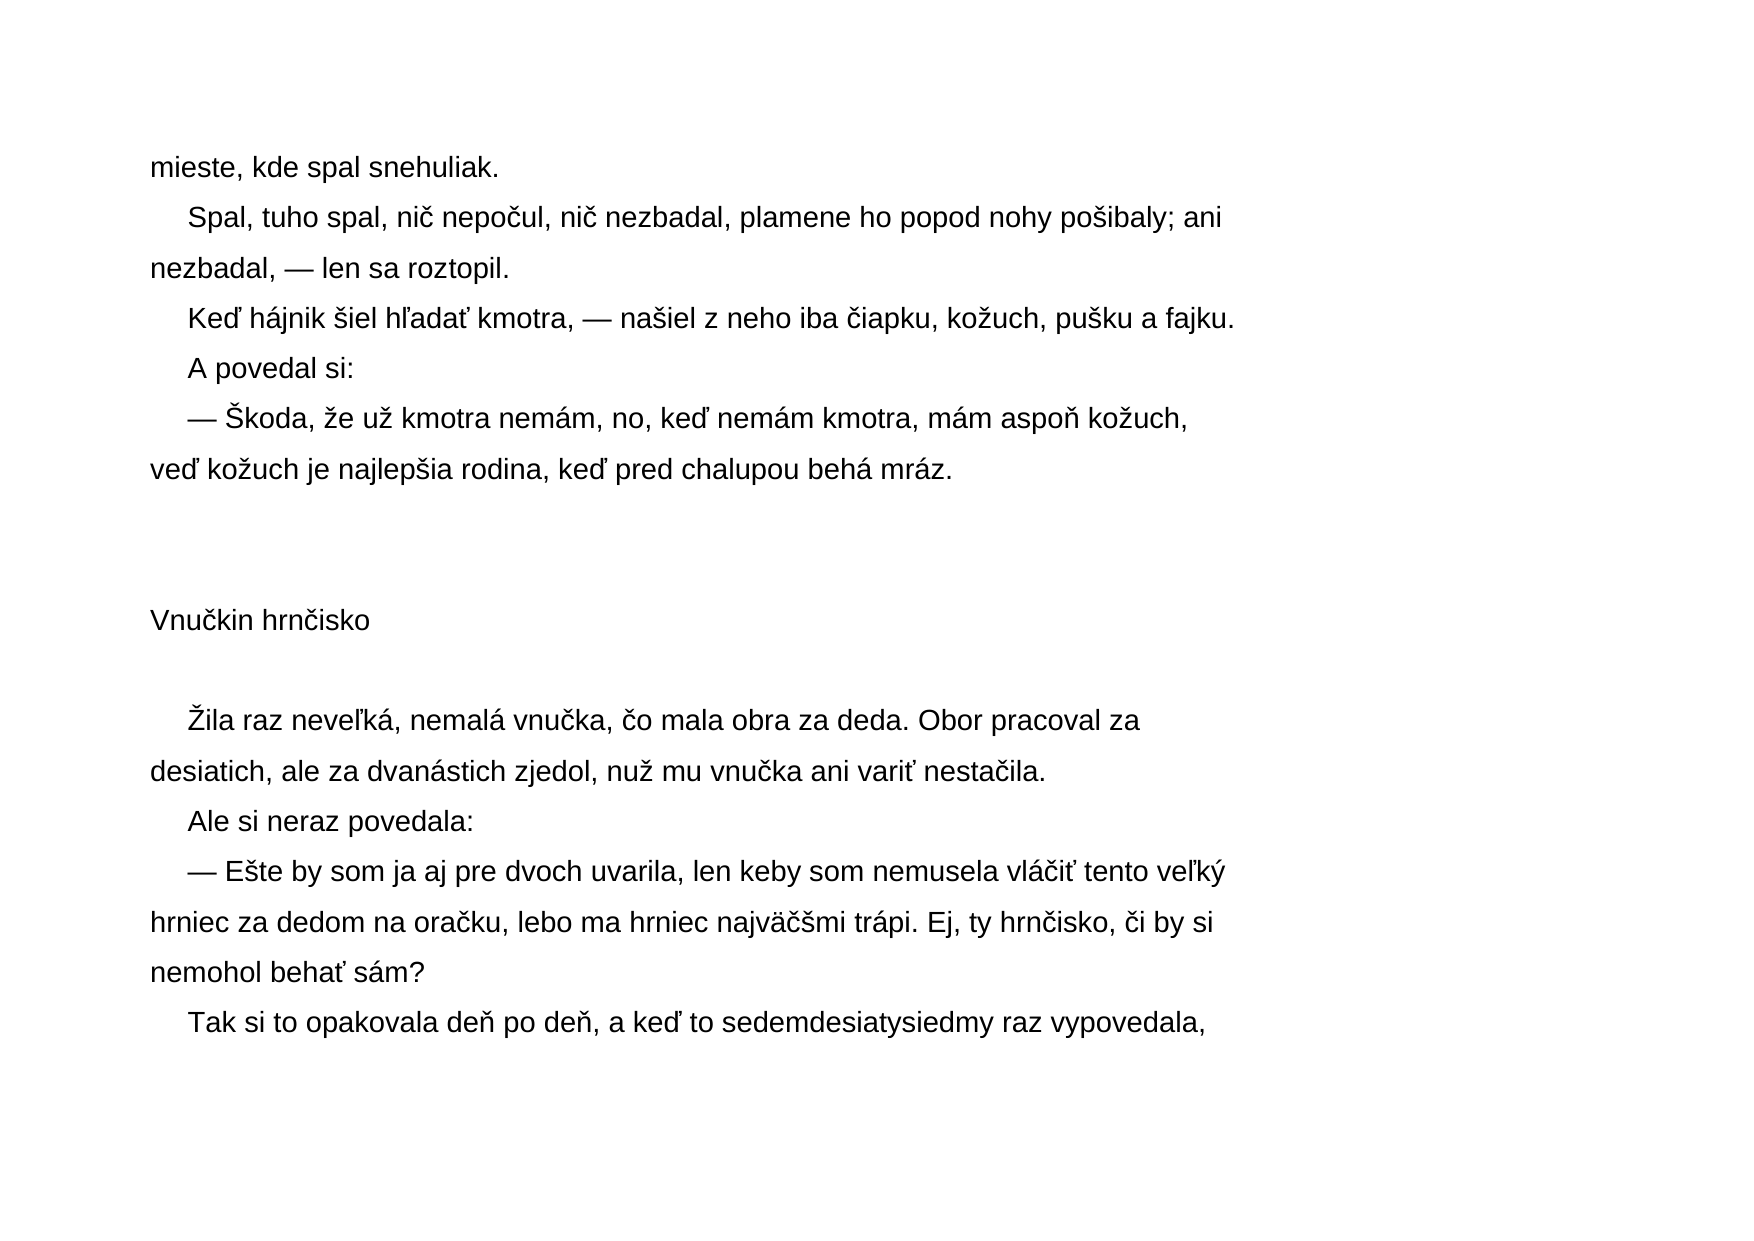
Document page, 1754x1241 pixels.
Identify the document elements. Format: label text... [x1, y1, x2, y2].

subtitle Vnučkin hrnčisko [150, 603, 1243, 636]
text — Škoda, že už kmotra nemám, no, keď nemám kmotra, mám aspoň kožuch, veď kožuch je najlepšia rodina, keď pred chalupou behá mráz. [150, 402, 1243, 485]
text Spal, tuho spal, nič nepočul, nič nezbadal, plamene ho popod nohy pošibaly; ani nezbadal, — len sa roz­topil. [150, 200, 1243, 284]
text Ale si neraz povedala: [150, 804, 1243, 838]
text A povedal si: [150, 351, 1243, 385]
text Žila raz neveľká, nemalá vnučka, čo mala obra za deda. Obor pracoval za desiatich, ale za dvanástich zjedol, nuž mu vnučka ani variť nestačila. [150, 703, 1243, 787]
text mieste, kde spal snehuliak. [150, 150, 1243, 183]
text Tak si to opakovala deň po deň, a keď to sedemdesiatysiedmy raz vypovedala, [150, 1005, 1243, 1039]
text — Ešte by som ja aj pre dvoch uvarila, len keby som nemusela vláčiť tento veľký hrniec za dedom na oračku, lebo ma hrniec najväčšmi trápi. Ej, ty hrnčisko, či by si nemohol behať sám? [150, 854, 1243, 988]
text Keď hájnik šiel hľadať kmotra, — našiel z neho iba čiapku, kožuch, pušku a fajku. [150, 301, 1243, 334]
